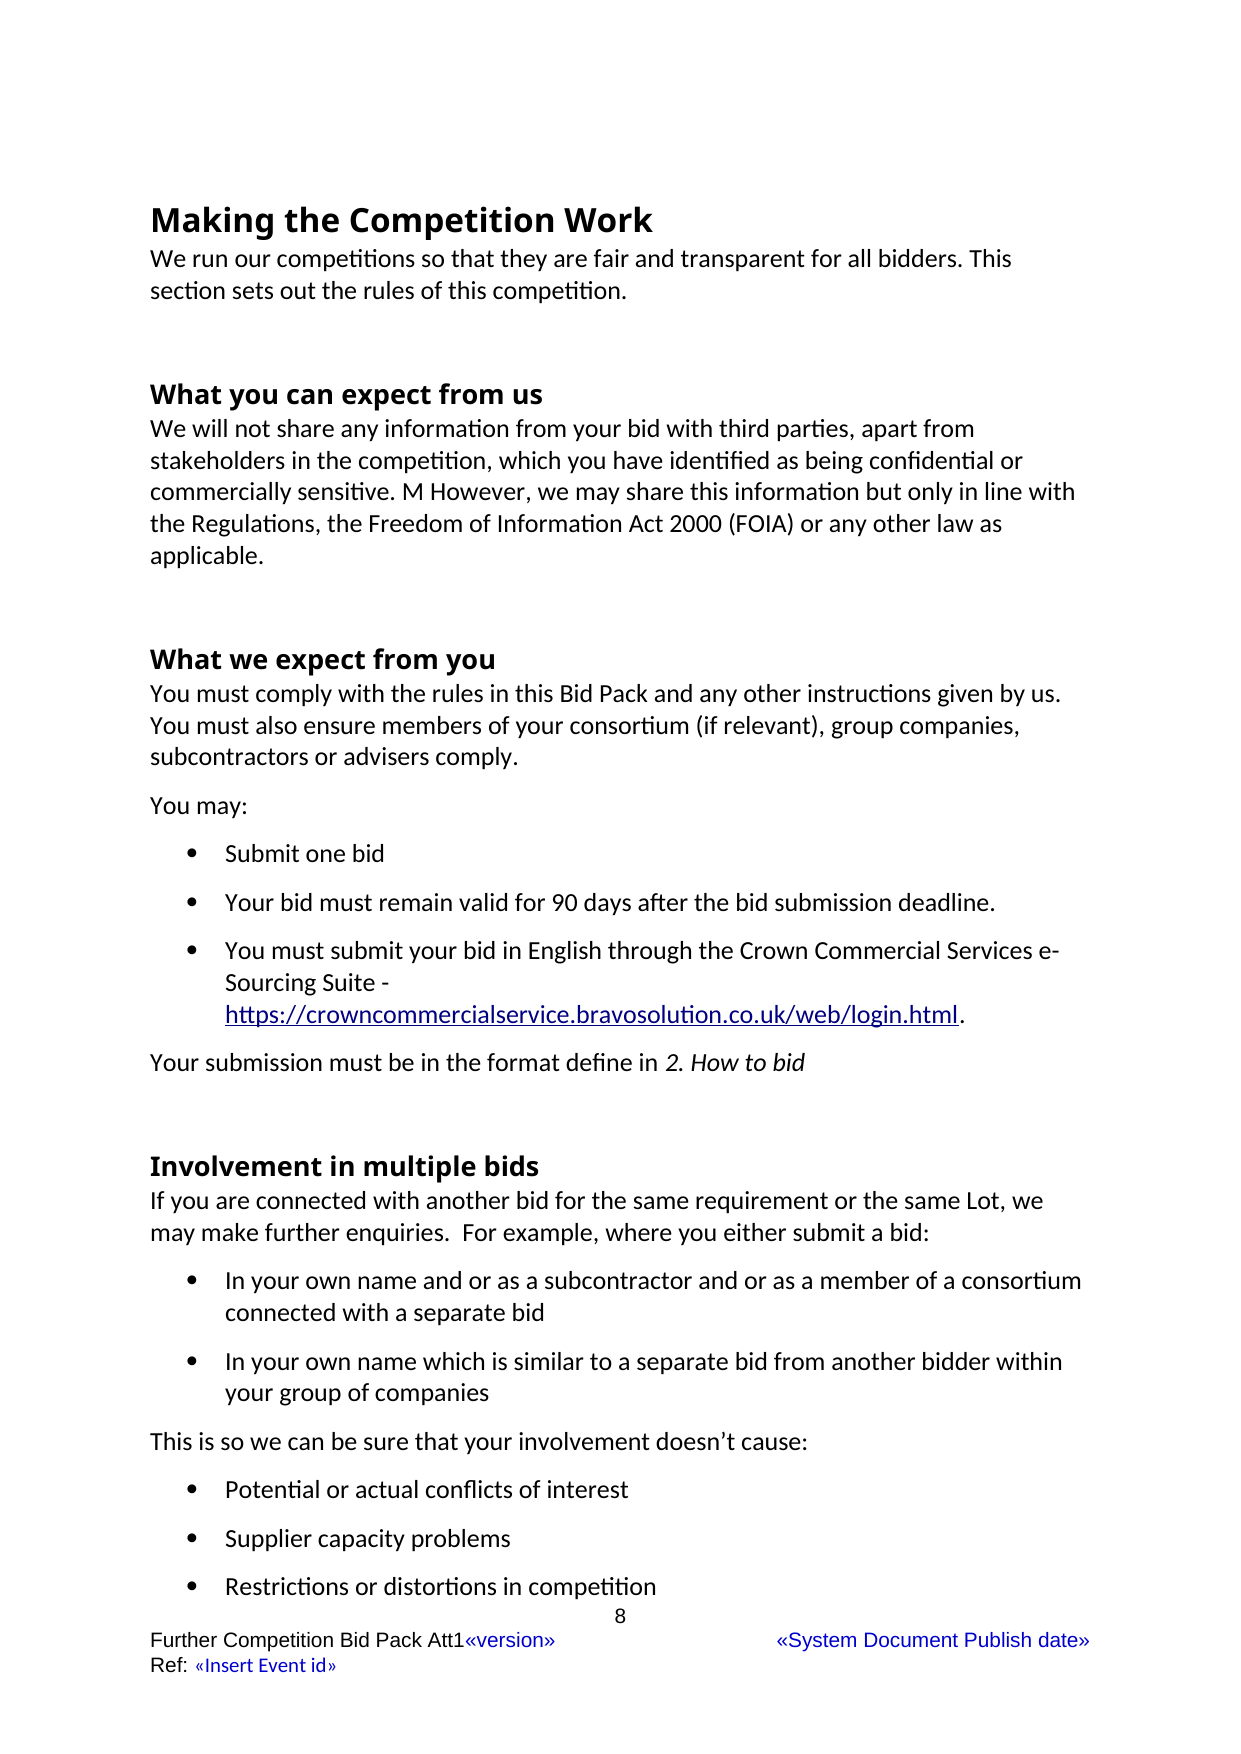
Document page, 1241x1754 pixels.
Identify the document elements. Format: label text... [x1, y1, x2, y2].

list You must submit your bid in English through the Crown Commercial Services e-Sourcing Suite - https://crowncommercialservice.bravosolution.co.uk/web/login.html. [187, 934, 1090, 1029]
list Restrictions or distortions in competition [187, 1570, 1090, 1602]
text We will not share any information from your bid with third parties, apart from stakeholders in the competition, which you have identified as being confidential or commercially sensitive. M However, we may share this information but only in line with the Regulations, the Freedom of Information Act 2000 (FOIA) or any other law as applicable. [150, 412, 1090, 571]
list Your bid must remain valid for 90 days after the bid submission deadline. [187, 886, 1090, 918]
subtitle Involvement in multiple bids [150, 1147, 1090, 1184]
subtitle Making the Competition Work [150, 197, 1090, 242]
list Potential or actual conflicts of interest [187, 1473, 1090, 1505]
subtitle What you can expect from us [150, 375, 1090, 412]
subtitle What we expect from you [150, 640, 1090, 677]
text You must comply with the rules in this Bid Pack and any other instructions given by us. You must also ensure members of your consortium (if relevant), group companies, subcontractors or advisers comply. [150, 677, 1090, 772]
list In your own name and or as a subcontractor and or as a member of a consortium connected with a separate bid [187, 1264, 1090, 1328]
text This is so we can be sure that your involvement doesn’t cause: [150, 1425, 1090, 1457]
text Your submission must be in the format define in 2. How to bid [150, 1046, 1090, 1078]
list Supplier capacity problems [187, 1522, 1090, 1553]
text You may: [150, 789, 1090, 821]
list Submit one bid [187, 837, 1090, 869]
list In your own name which is similar to a separate bid from another bidder within your group of companies [187, 1344, 1090, 1408]
text We run our competitions so that they are fair and transparent for all bidders. This section sets out the rules of this competition. [150, 242, 1090, 306]
text If you are connected with another bid for the same requirement or the same Lot, we may make further enquiries. For example, where you either submit a bid: [150, 1184, 1090, 1248]
